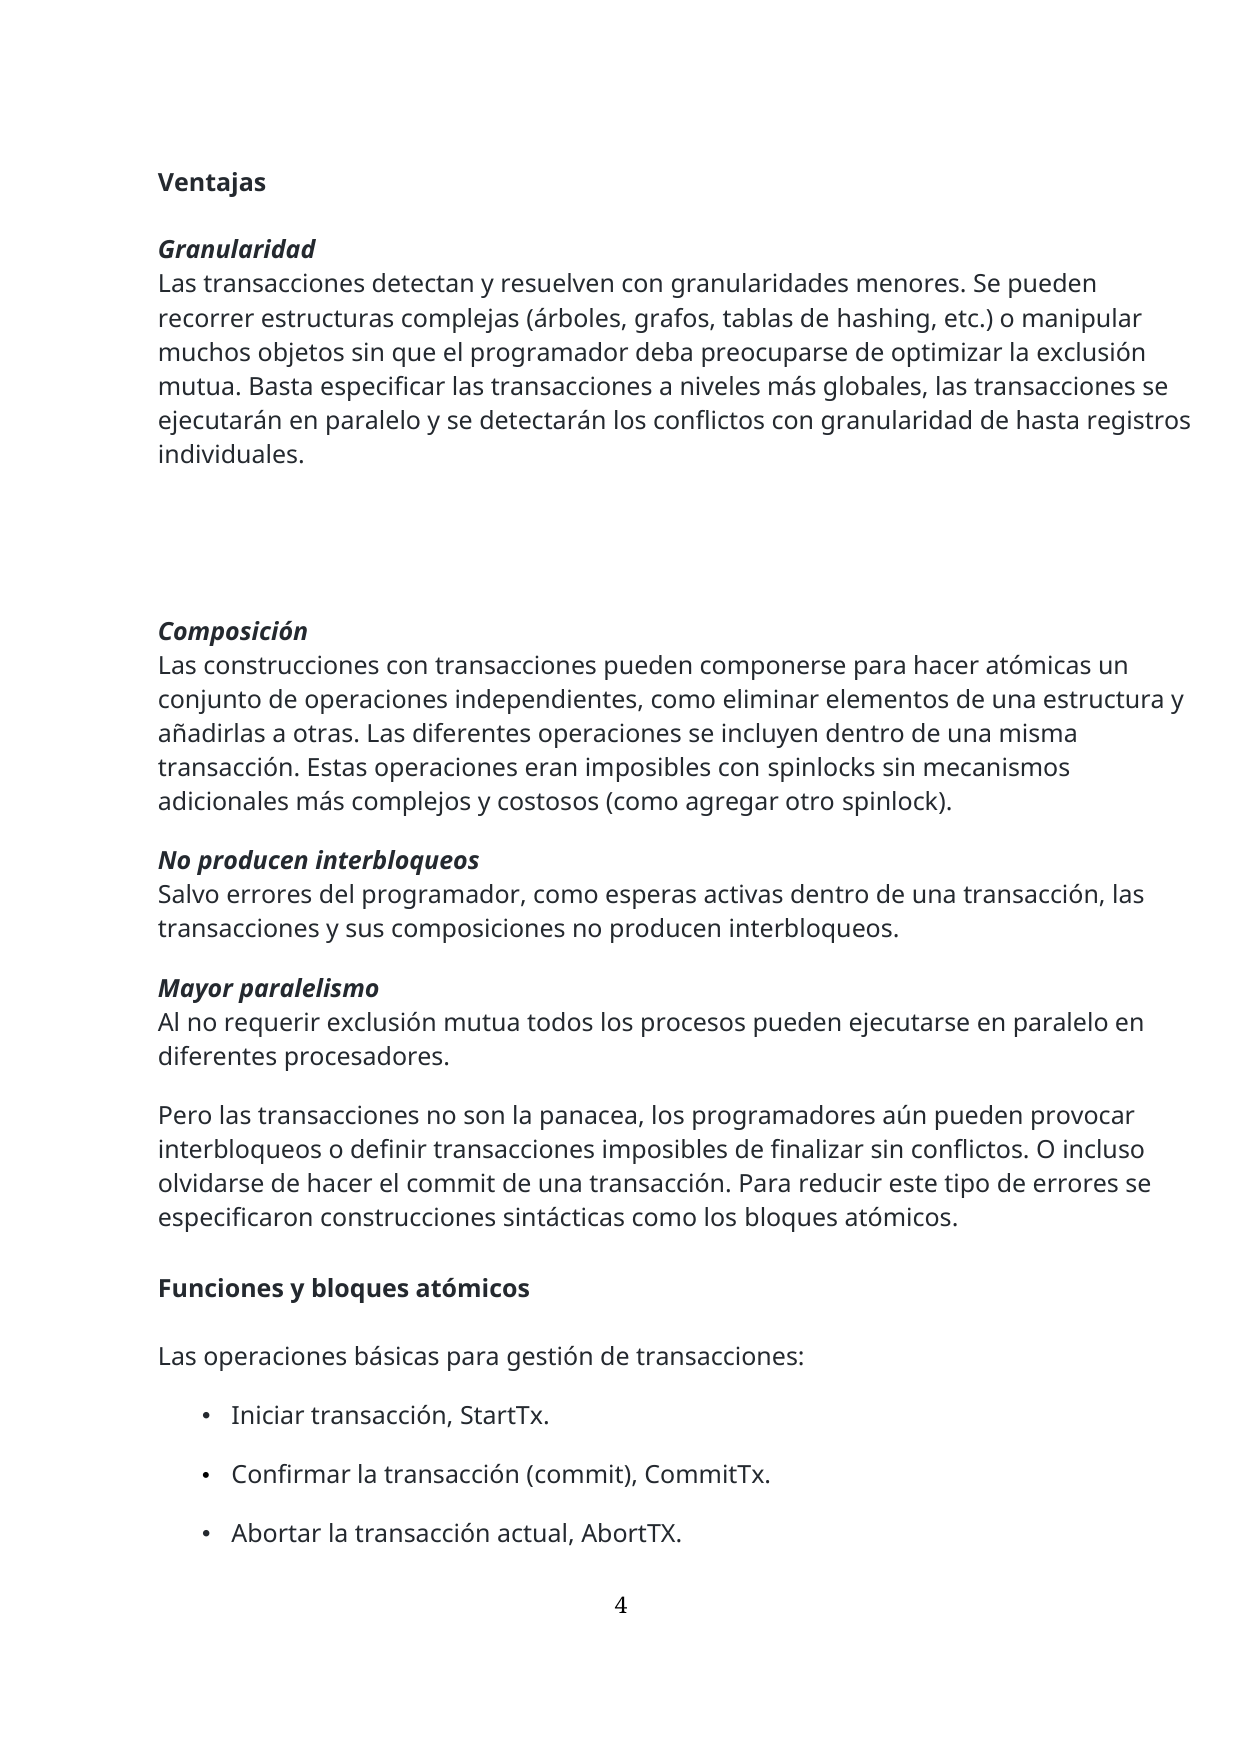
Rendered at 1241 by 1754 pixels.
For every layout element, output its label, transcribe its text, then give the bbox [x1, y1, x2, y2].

subtitle Composición [158, 614, 1198, 648]
subtitle Mayor paralelismo [158, 970, 1198, 1004]
list Iniciar transacción, StartTx. [202, 1398, 1198, 1432]
list Las transacciones detectan y resuelven con granularidades menores. Se pueden recorrer estructuras complejas (árboles, grafos, tablas de hashing, etc.) o manipular muchos objetos sin que el programador deba preocuparse de optimizar la exclusión mutua. Basta especificar las transacciones a niveles más globales, las transacciones se ejecutarán en paralelo y se detectarán los conflictos con granularidad de hasta registros individuales. [158, 266, 1198, 471]
subtitle No producen interbloqueos [158, 843, 1198, 877]
subtitle Granularidad [158, 232, 1198, 266]
subtitle Ventajas [158, 164, 1198, 199]
text Pero las transacciones no son la panacea, los programadores aún pueden provocar interbloqueos o definir transacciones imposibles de finalizar sin conflictos. O incluso olvidarse de hacer el commit de una transacción. Para reducir este tipo de errores se especificaron construcciones sintácticas como los bloques atómicos. [158, 1097, 1198, 1234]
list Al no requerir exclusión mutua todos los procesos pueden ejecutarse en paralelo en diferentes procesadores. [158, 1004, 1198, 1072]
list Las construcciones con transacciones pueden componerse para hacer atómicas un conjunto de operaciones independientes, como eliminar elementos de una estructura y añadirlas a otras. Las diferentes operaciones se incluyen dentro de una misma transacción. Estas operaciones eran imposibles con spinlocks sin mecanismos adicionales más complejos y costosos (como agregar otro spinlock). [158, 648, 1198, 818]
list Confirmar la transacción (commit), CommitTx. [202, 1457, 1198, 1491]
list Salvo errores del programador, como esperas activas dentro de una transacción, las transacciones y sus composiciones no producen interbloqueos. [158, 877, 1198, 945]
text Las operaciones básicas para gestión de transacciones: [158, 1339, 1198, 1373]
subtitle Funciones y bloques atómicos [158, 1271, 1198, 1305]
list Abortar la transacción actual, AbortTX. [202, 1516, 1198, 1550]
